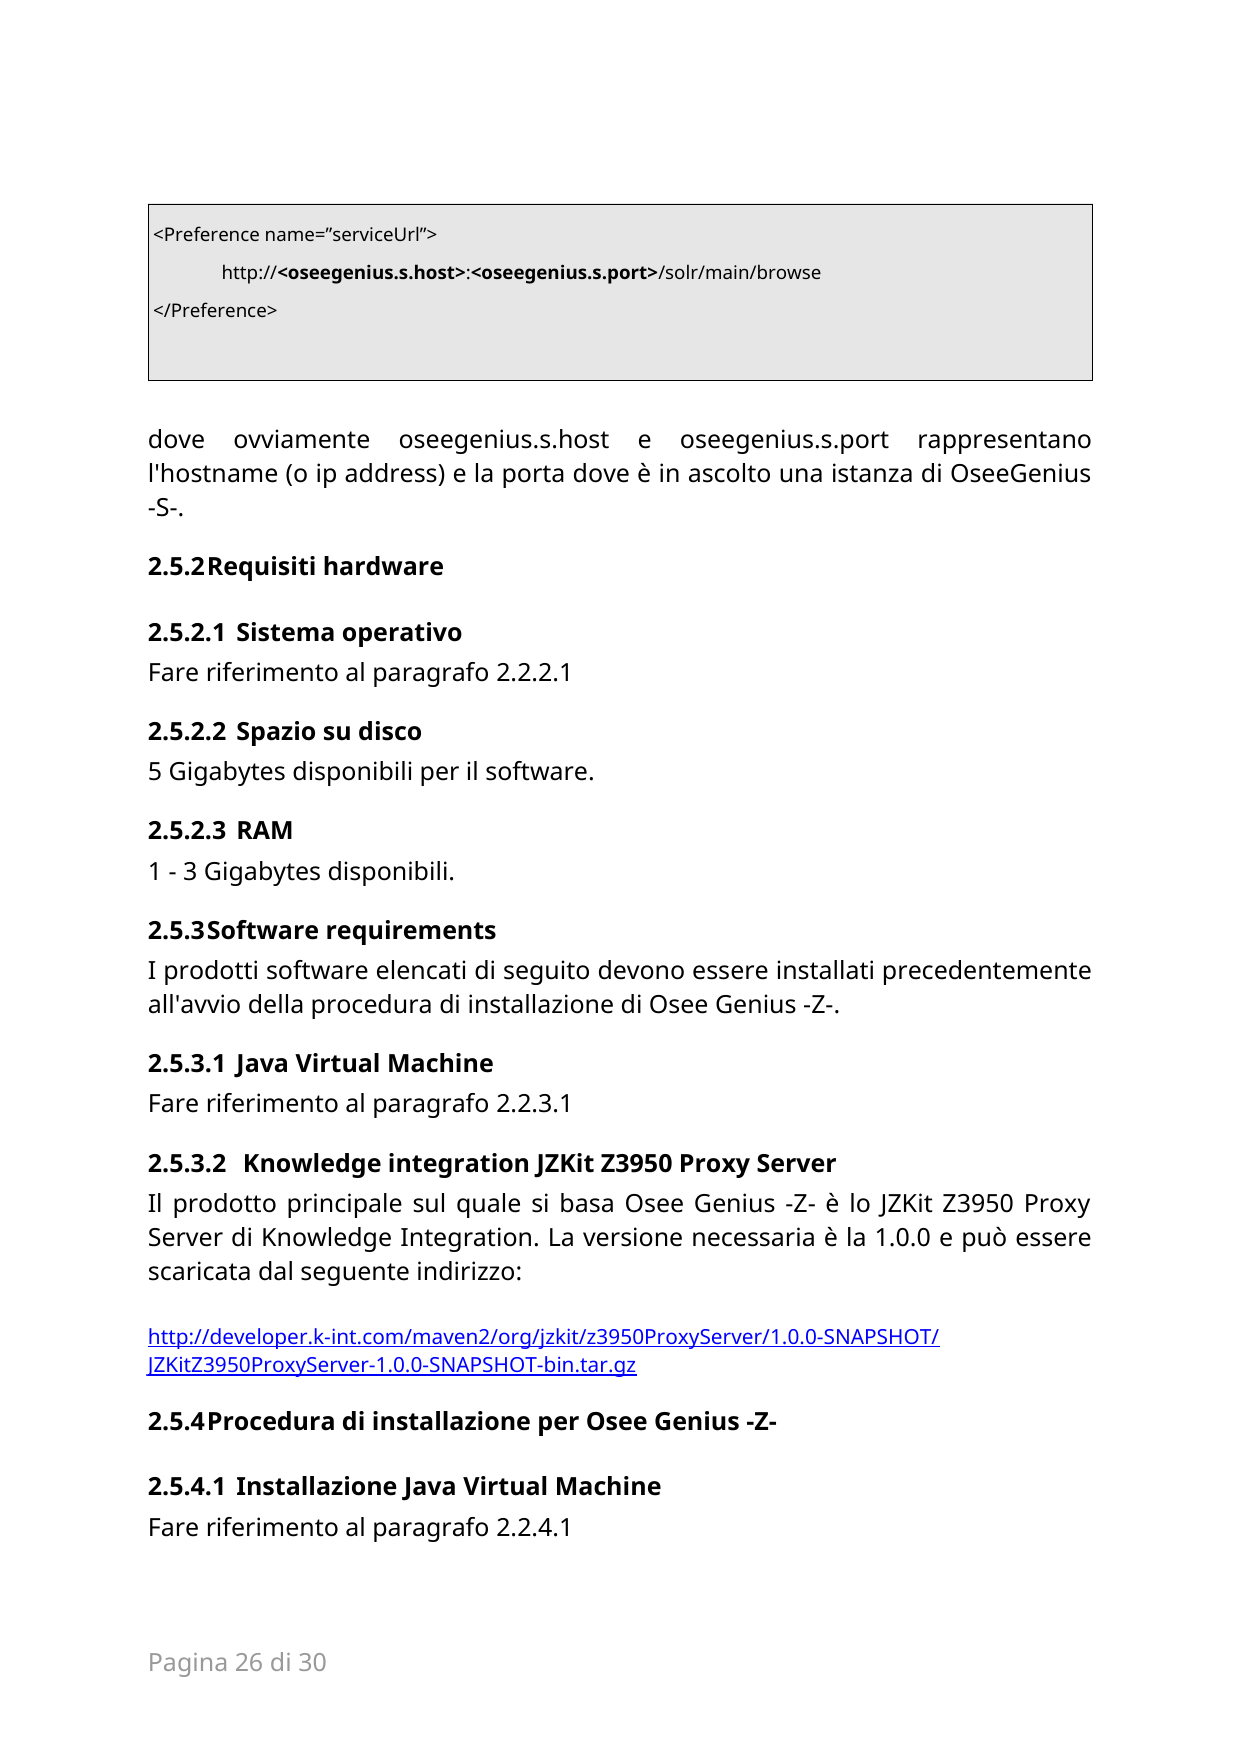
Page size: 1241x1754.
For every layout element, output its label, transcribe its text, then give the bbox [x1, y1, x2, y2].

subtitle Spazio su disco [148, 714, 1093, 748]
subtitle Installazione Java Virtual Machine [148, 1469, 1093, 1503]
text 5 Gigabytes disponibili per il software. [148, 754, 1093, 788]
subtitle Requisiti hardware [148, 549, 1093, 583]
subtitle RAM [148, 813, 1093, 847]
text Fare riferimento al paragrafo 2.2.4.1 [148, 1509, 1093, 1543]
subtitle Software requirements [148, 912, 1093, 946]
subtitle Knowledge integration JZKit Z3950 Proxy Server [148, 1145, 1093, 1179]
text <Preference name=”serviceUrl”> [149, 205, 1092, 242]
text 1 - 3 Gigabytes disponibili. [148, 853, 1093, 887]
text </Preference> [149, 279, 1092, 318]
subtitle Procedura di installazione per Osee Genius -Z- [148, 1404, 1093, 1438]
subtitle Sistema operativo [148, 614, 1093, 648]
text dove ovviamente oseegenius.s.host e oseegenius.s.port rappresentano l'hostname (o ip address) e la porta dove è in ascolto una istanza di OseeGenius -S-. [148, 422, 1093, 524]
text http://<oseegenius.s.host>:<oseegenius.s.port>/solr/main/browse [149, 242, 1092, 279]
text Fare riferimento al paragrafo 2.2.3.1 [148, 1086, 1093, 1120]
text http://developer.k-int.com/maven2/org/jzkit/z3950ProxyServer/1.0.0-SNAPSHOT/JZKitZ3950ProxyServer-1.0.0-SNAPSHOT-bin.tar.gz [148, 1322, 1093, 1379]
text I prodotti software elencati di seguito devono essere installati precedentemente all'avvio della procedura di installazione di Osee Genius -Z-. [148, 953, 1093, 1021]
subtitle Java Virtual Machine [148, 1046, 1093, 1080]
text Il prodotto principale sul quale si basa Osee Genius -Z- è lo JZKit Z3950 Proxy Server di Knowledge Integration. La versione necessaria è la 1.0.0 e può essere scaricata dal seguente indirizzo: [148, 1186, 1093, 1288]
text Fare riferimento al paragrafo 2.2.2.1 [148, 654, 1093, 689]
